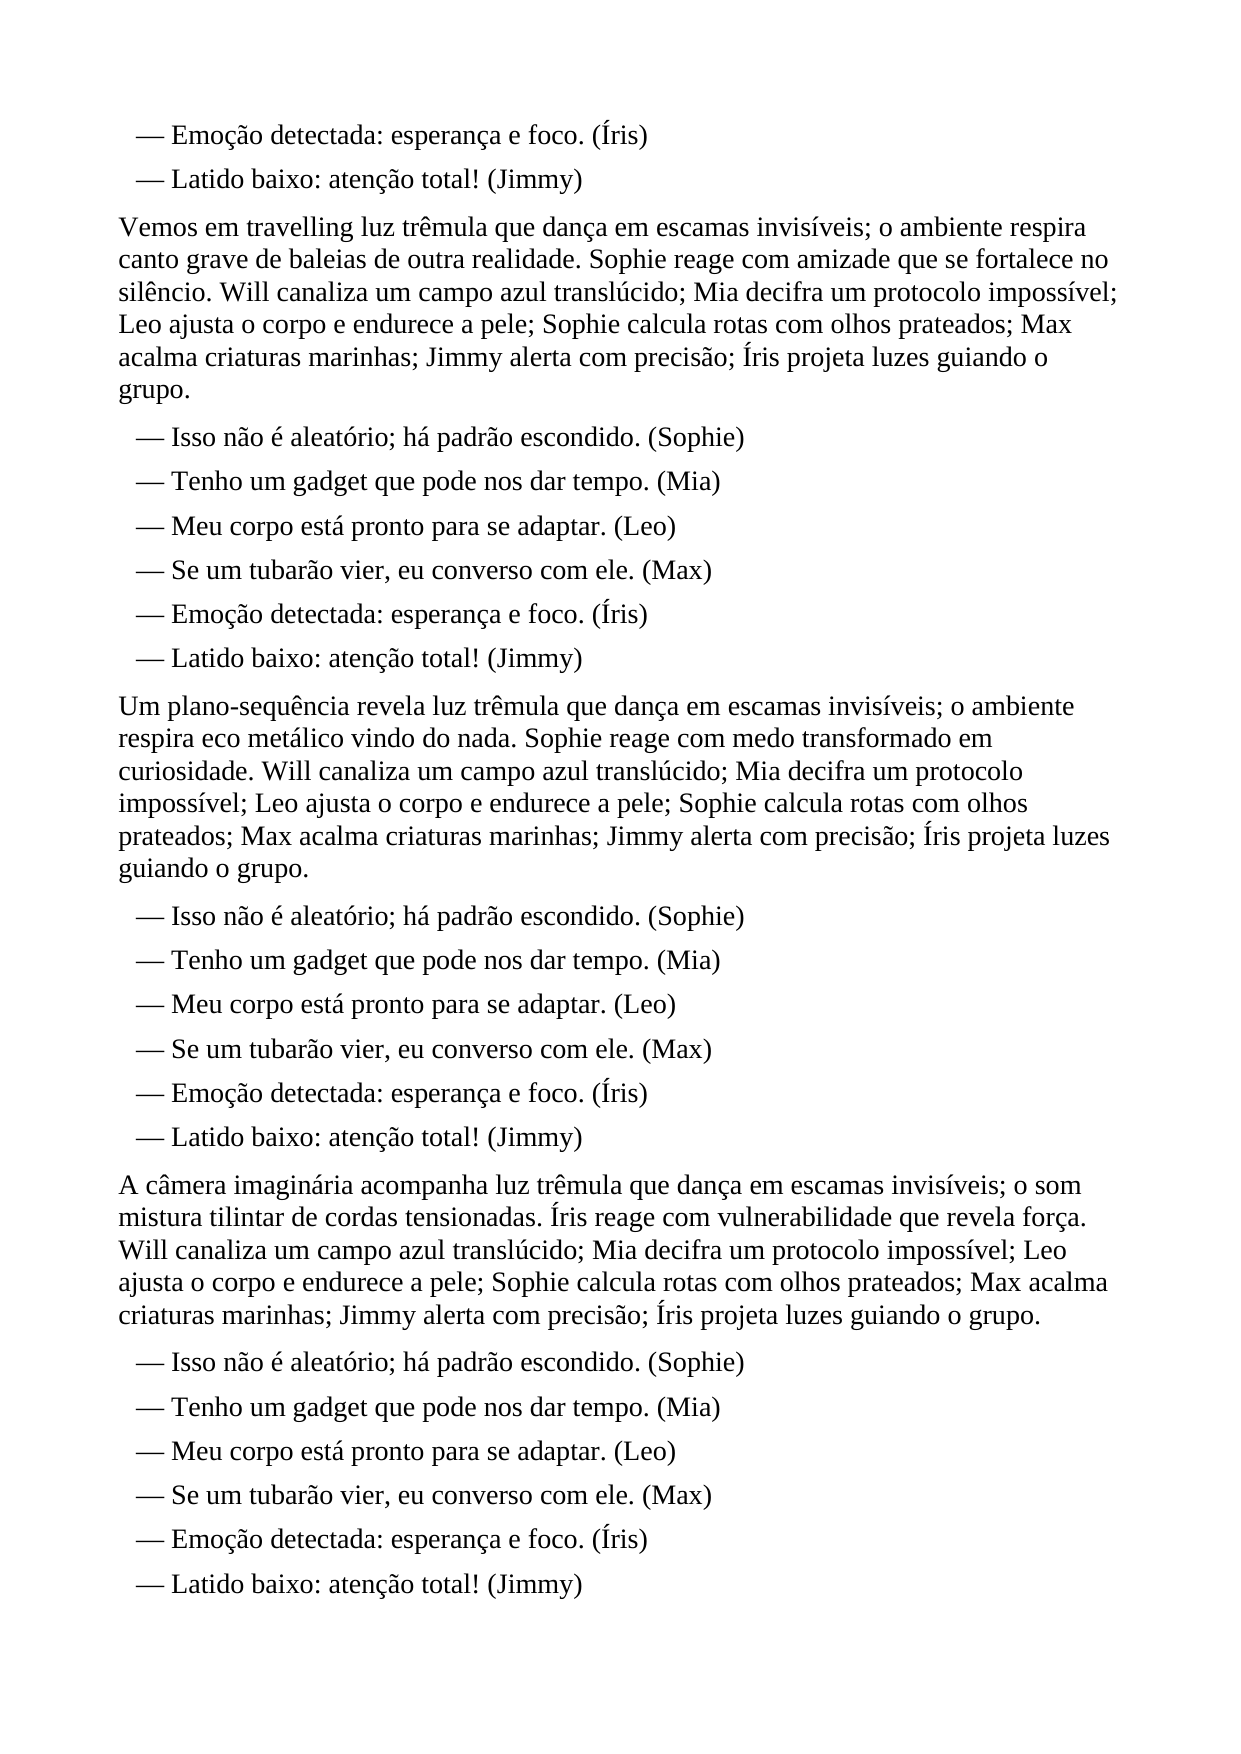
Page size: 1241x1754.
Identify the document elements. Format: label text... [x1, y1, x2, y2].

text Vemos em travelling luz trêmula que dança em escamas invisíveis; o ambiente respira canto grave de baleias de outra realidade. Sophie reage com amizade que se fortalece no silêncio. Will canaliza um campo azul translúcido; Mia decifra um protocolo impossível; Leo ajusta o corpo e endurece a pele; Sophie calcula rotas com olhos prateados; Max acalma criaturas marinhas; Jimmy alerta com precisão; Íris projeta luzes guiando o grupo. [118, 210, 1122, 404]
text — Tenho um gadget que pode nos dar tempo. (Mia) [118, 943, 1122, 976]
text — Se um tubarão vier, eu converso com ele. (Max) [118, 1032, 1122, 1064]
text — Se um tubarão vier, eu converso com ele. (Max) [118, 1478, 1122, 1511]
text — Se um tubarão vier, eu converso com ele. (Max) [118, 553, 1122, 585]
text — Emoção detectada: esperança e foco. (Íris) [118, 597, 1122, 629]
text — Latido baixo: atenção total! (Jimmy) [118, 1120, 1122, 1153]
text — Meu corpo está pronto para se adaptar. (Leo) [118, 508, 1122, 541]
text — Emoção detectada: esperança e foco. (Íris) [118, 118, 1122, 151]
text — Isso não é aleatório; há padrão escondido. (Sophie) [118, 420, 1122, 452]
text — Isso não é aleatório; há padrão escondido. (Sophie) [118, 1346, 1122, 1378]
text — Emoção detectada: esperança e foco. (Íris) [118, 1076, 1122, 1108]
text — Meu corpo está pronto para se adaptar. (Leo) [118, 987, 1122, 1020]
text Um plano-sequência revela luz trêmula que dança em escamas invisíveis; o ambiente respira eco metálico vindo do nada. Sophie reage com medo transformado em curiosidade. Will canaliza um campo azul translúcido; Mia decifra um protocolo impossível; Leo ajusta o corpo e endurece a pele; Sophie calcula rotas com olhos prateados; Max acalma criaturas marinhas; Jimmy alerta com precisão; Íris projeta luzes guiando o grupo. [118, 689, 1122, 883]
text — Tenho um gadget que pode nos dar tempo. (Mia) [118, 1390, 1122, 1422]
text — Latido baixo: atenção total! (Jimmy) [118, 641, 1122, 674]
text — Meu corpo está pronto para se adaptar. (Leo) [118, 1434, 1122, 1466]
text — Emoção detectada: esperança e foco. (Íris) [118, 1523, 1122, 1555]
text — Tenho um gadget que pode nos dar tempo. (Mia) [118, 464, 1122, 497]
text A câmera imaginária acompanha luz trêmula que dança em escamas invisíveis; o som mistura tilintar de cordas tensionadas. Íris reage com vulnerabilidade que revela força. Will canaliza um campo azul translúcido; Mia decifra um protocolo impossível; Leo ajusta o corpo e endurece a pele; Sophie calcula rotas com olhos prateados; Max acalma criaturas marinhas; Jimmy alerta com precisão; Íris projeta luzes guiando o grupo. [118, 1168, 1122, 1330]
text — Latido baixo: atenção total! (Jimmy) [118, 162, 1122, 195]
text — Latido baixo: atenção total! (Jimmy) [118, 1567, 1122, 1599]
text — Isso não é aleatório; há padrão escondido. (Sophie) [118, 899, 1122, 931]
